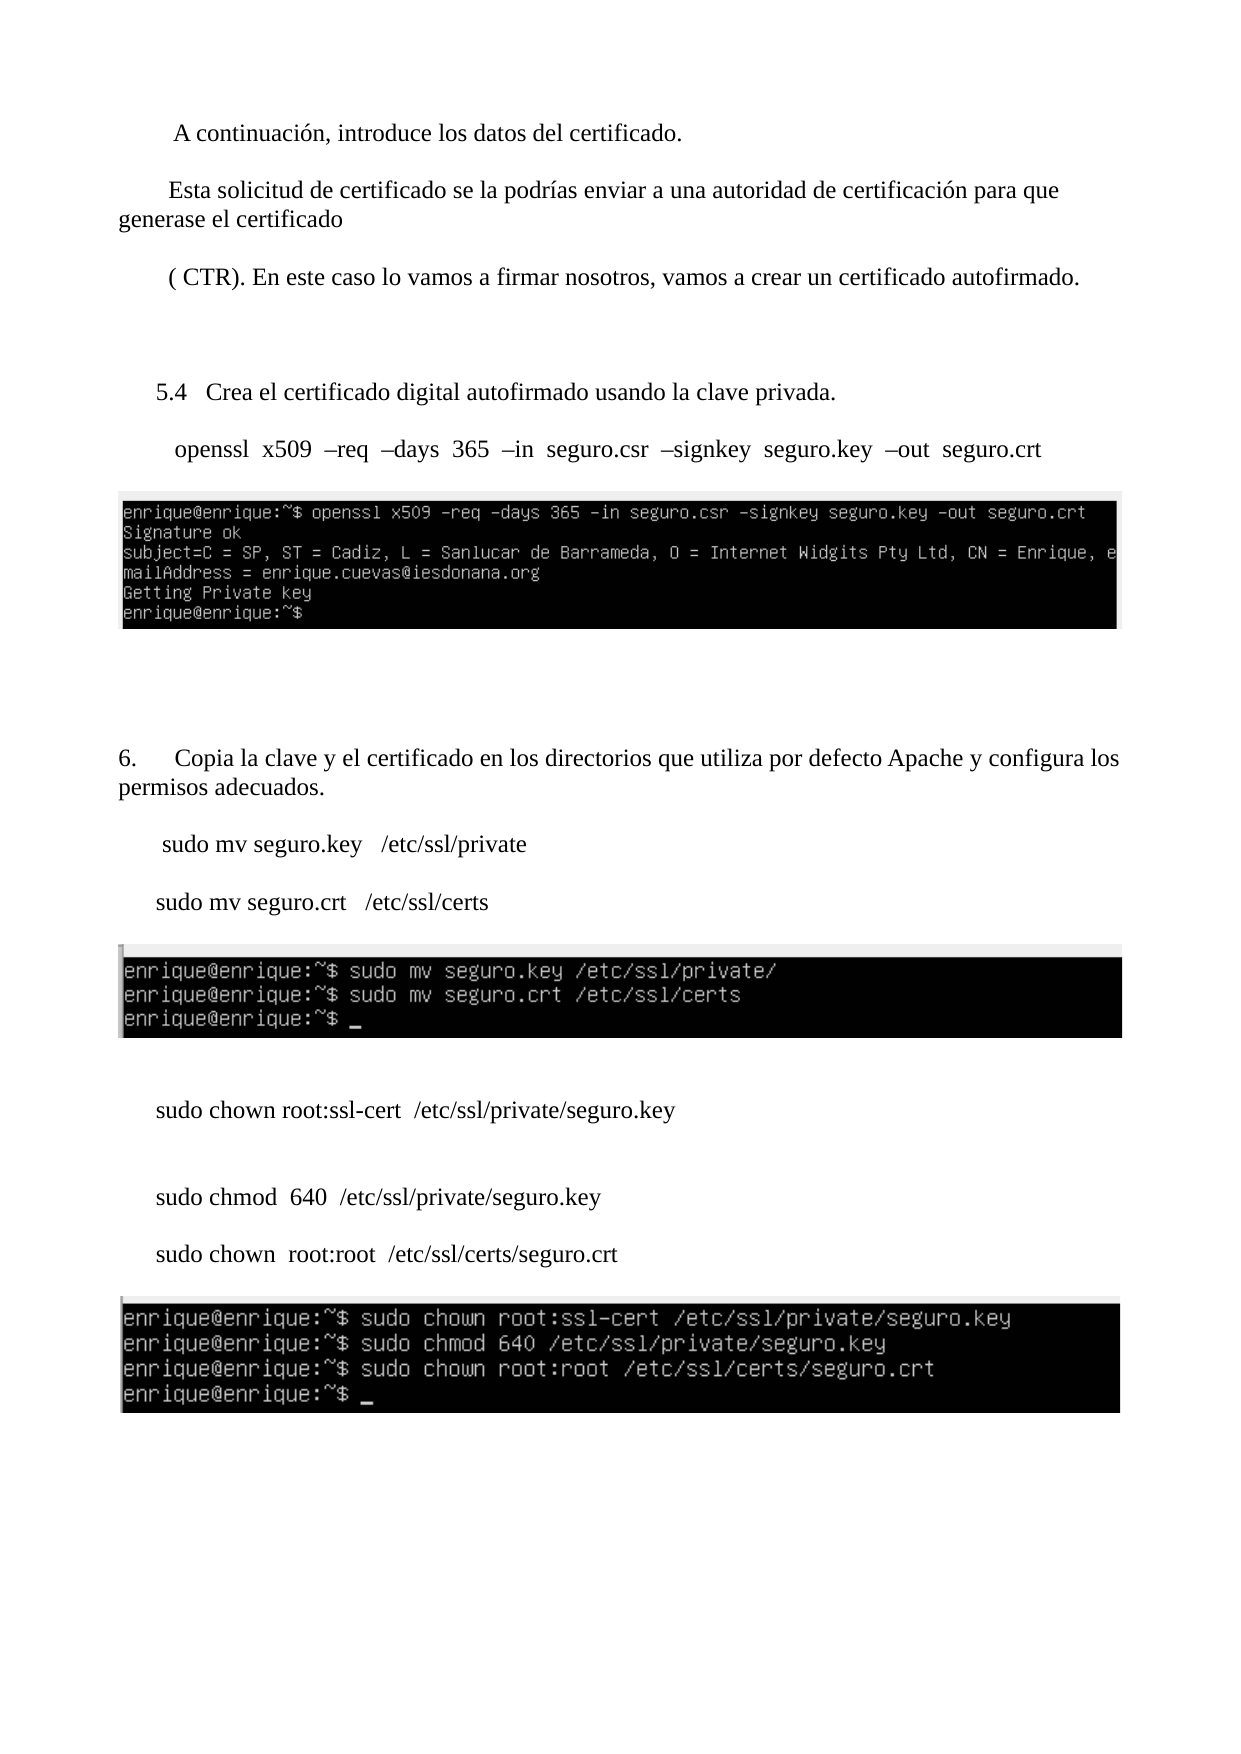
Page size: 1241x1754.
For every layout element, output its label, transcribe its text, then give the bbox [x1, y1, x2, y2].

text sudo mv seguro.key /etc/ssl/private [118, 829, 1122, 858]
text ( CTR). En este caso lo vamos a firmar nosotros, vamos a crear un certificado autofirmado. [118, 262, 1122, 291]
text sudo mv seguro.crt /etc/ssl/certs [118, 887, 1122, 916]
picture [118, 944, 1123, 1038]
text openssl x509 –req –days 365 –in seguro.csr –signkey seguro.key –out seguro.crt [118, 434, 1122, 463]
text sudo chown root:root /etc/ssl/certs/seguro.crt [118, 1239, 1122, 1268]
picture [120, 1296, 1121, 1413]
text 6. Copia la clave y el certificado en los directorios que utiliza por defecto Apache y configura los permisos adecuados. [118, 743, 1122, 801]
text A continuación, introduce los datos del certificado. [118, 118, 1122, 147]
text sudo chown root:ssl-cert /etc/ssl/private/seguro.key [118, 1095, 1122, 1124]
picture [118, 491, 1123, 629]
text sudo chmod 640 /etc/ssl/private/seguro.key [118, 1182, 1122, 1210]
text Esta solicitud de certificado se la podrías enviar a una autoridad de certificación para que generase el certificado [118, 176, 1122, 233]
text 5.4 Crea el certificado digital autofirmado usando la clave privada. [118, 377, 1122, 406]
